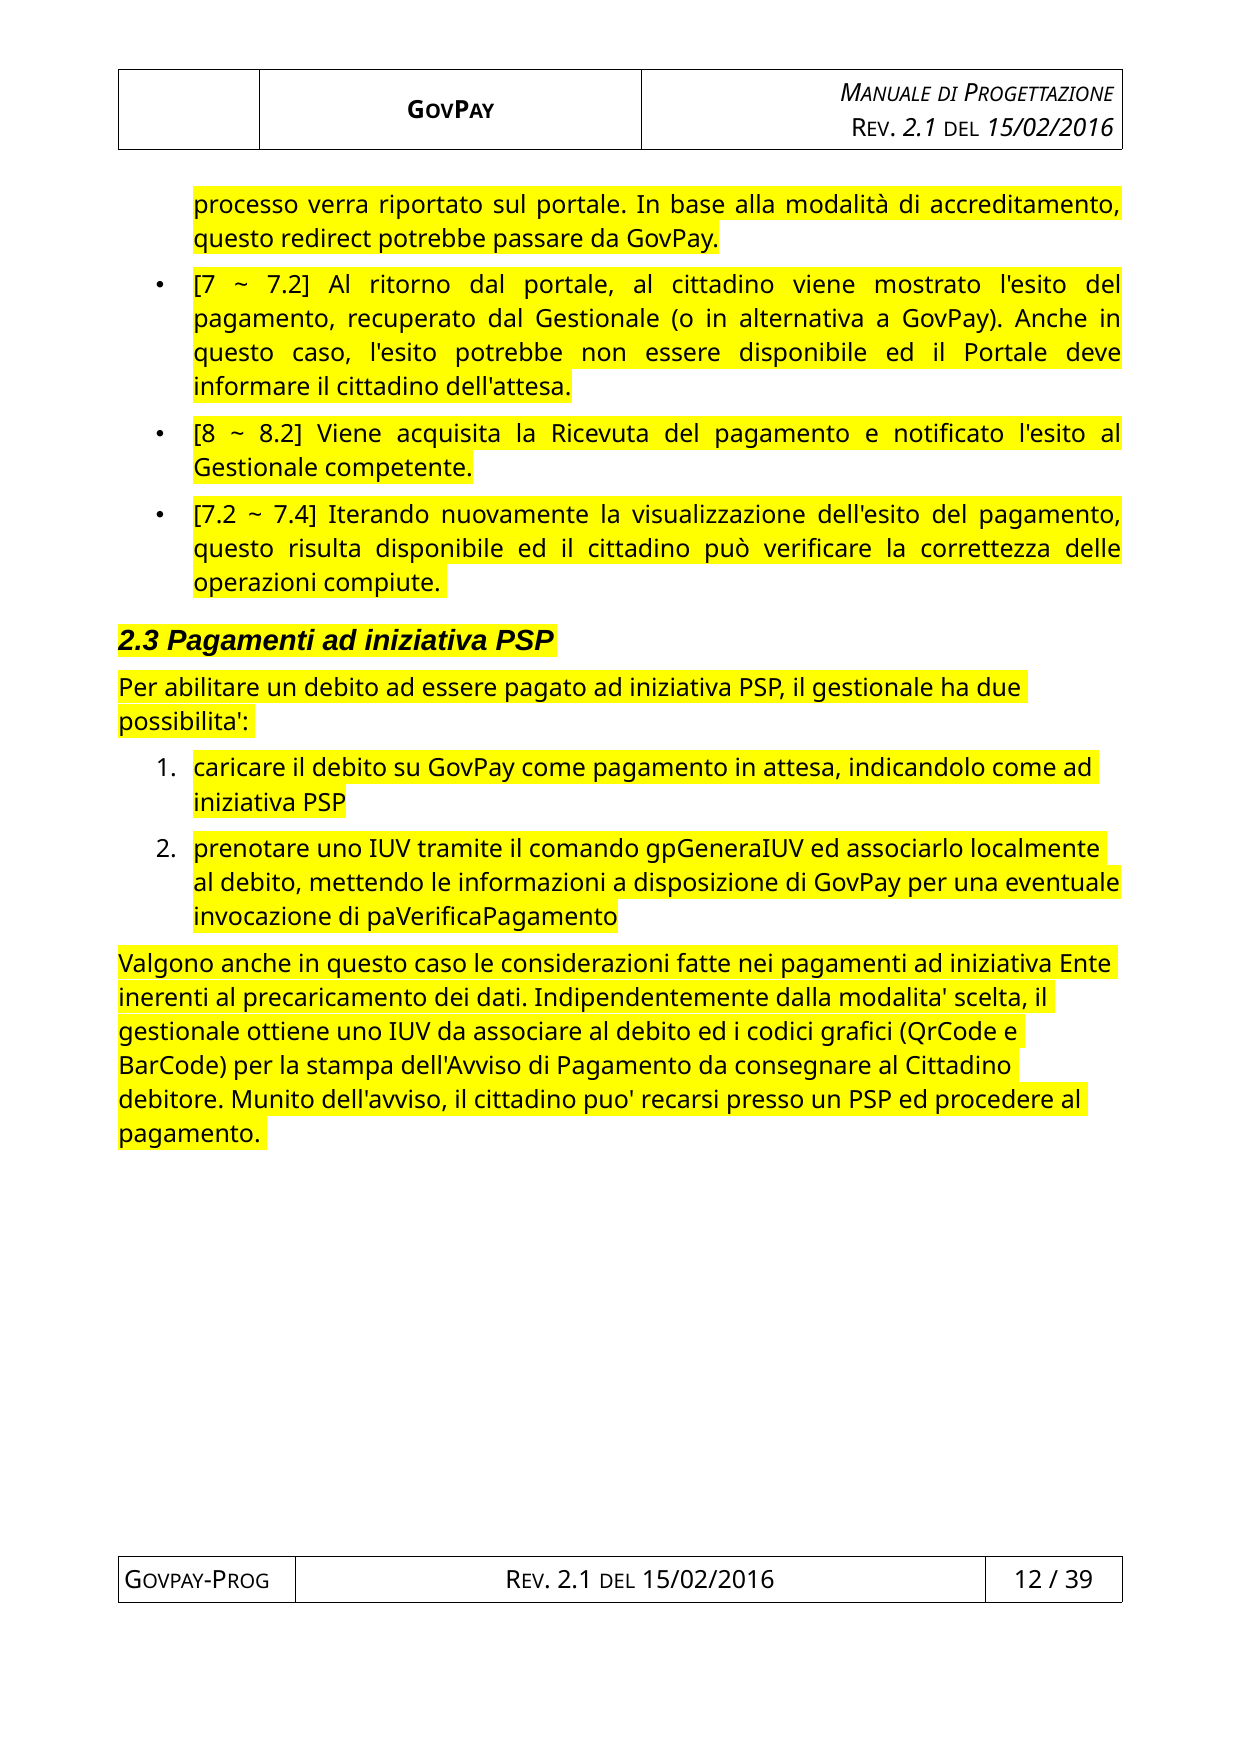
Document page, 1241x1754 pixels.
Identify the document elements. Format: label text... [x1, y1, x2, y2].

text Valgono anche in questo caso le considerazioni fatte nei pagamenti ad iniziativa Ente inerenti al precaricamento dei dati. Indipendentemente dalla modalita' scelta, il gestionale ottiene uno IUV da associare al debito ed i codici grafici (QrCode e BarCode) per la stampa dell'Avviso di Pagamento da consegnare al Cittadino debitore. Munito dell'avviso, il cittadino puo' recarsi presso un PSP ed procedere al pagamento. [118, 945, 1122, 1150]
list [8 ~ 8.2] Viene acquisita la Ricevuta del pagamento e notificato l'esito al Gestionale competente. [156, 416, 1122, 484]
list processo verra riportato sul portale. In base alla modalità di accreditamento, questo redirect potrebbe passare da GovPay. [156, 186, 1122, 254]
list [7.2 ~ 7.4] Iterando nuovamente la visualizzazione dell'esito del pagamento, questo risulta disponibile ed il cittadino può verificare la correttezza delle operazioni compiute. [156, 496, 1122, 598]
list caricare il debito su GovPay come pagamento in attesa, indicandolo come ad iniziativa PSP [156, 750, 1122, 818]
subtitle Pagamenti ad iniziativa PSP [118, 623, 1122, 657]
list prenotare uno IUV tramite il comando gpGeneraIUV ed associarlo localmente al debito, mettendo le informazioni a disposizione di GovPay per una eventuale invocazione di paVerificaPagamento [156, 831, 1122, 933]
list [7 ~ 7.2] Al ritorno dal portale, al cittadino viene mostrato l'esito del pagamento, recuperato dal Gestionale (o in alternativa a GovPay). Anche in questo caso, l'esito potrebbe non essere disponibile ed il Portale deve informare il cittadino dell'attesa. [156, 267, 1122, 403]
text Per abilitare un debito ad essere pagato ad iniziativa PSP, il gestionale ha due possibilita': [118, 669, 1122, 738]
